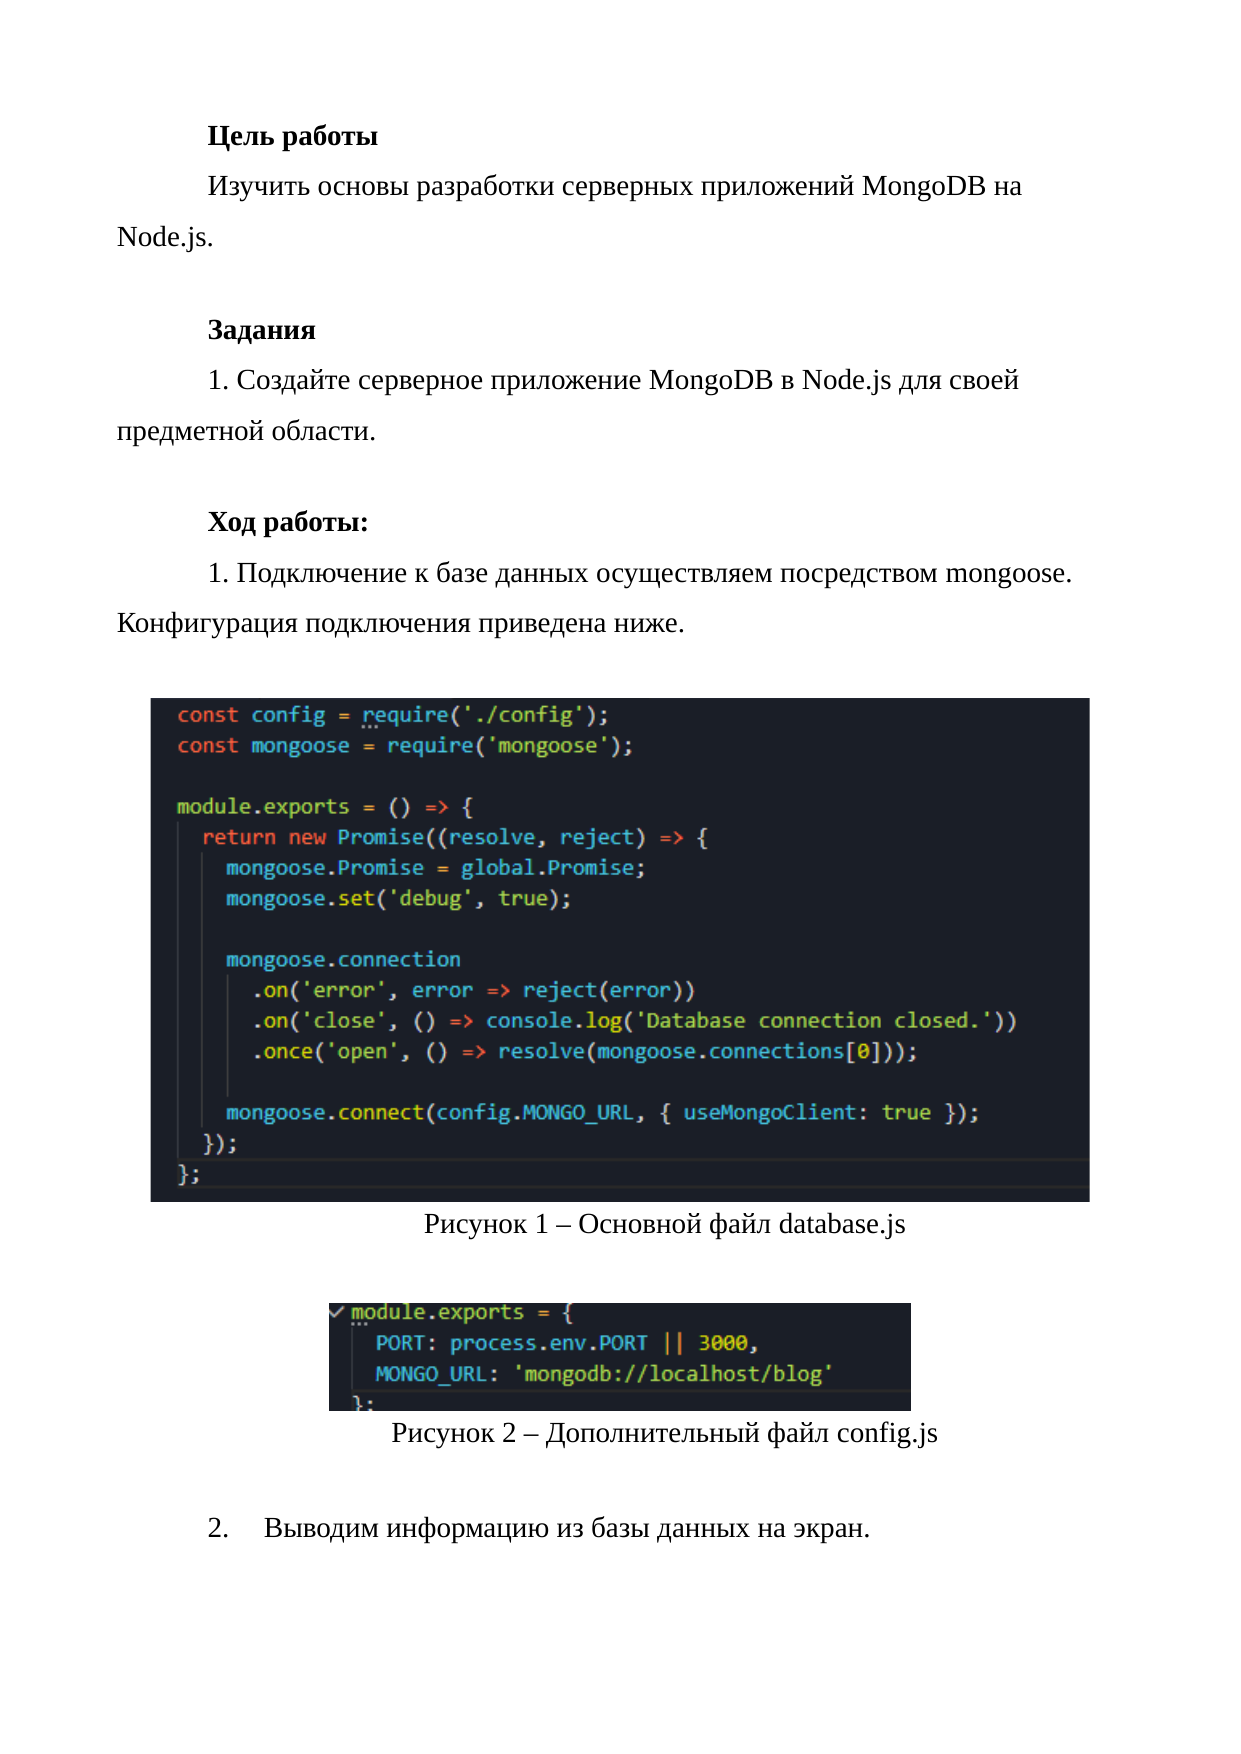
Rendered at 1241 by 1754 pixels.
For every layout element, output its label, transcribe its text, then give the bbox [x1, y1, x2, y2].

text 1. Создайте серверное приложение MongoDB в Node.js для своей предметной области. [117, 362, 1122, 446]
text Рисунок 1 – Основной файл database.js [117, 698, 1122, 1240]
text Рисунок 2 – Дополнительный файл config.js [117, 1303, 1122, 1449]
text Цель работы [117, 118, 1122, 152]
text Задания [117, 312, 1122, 346]
list Выводим информацию из базы данных на экран. [117, 1510, 1122, 1543]
text Изучить основы разработки серверных приложений MongoDB на Node.js. [117, 168, 1122, 252]
text Ход работы: [117, 504, 1122, 538]
text 1. Подключение к базе данных осуществляем посредством mongoose. Конфигурация подключения приведена ниже. [117, 555, 1122, 638]
